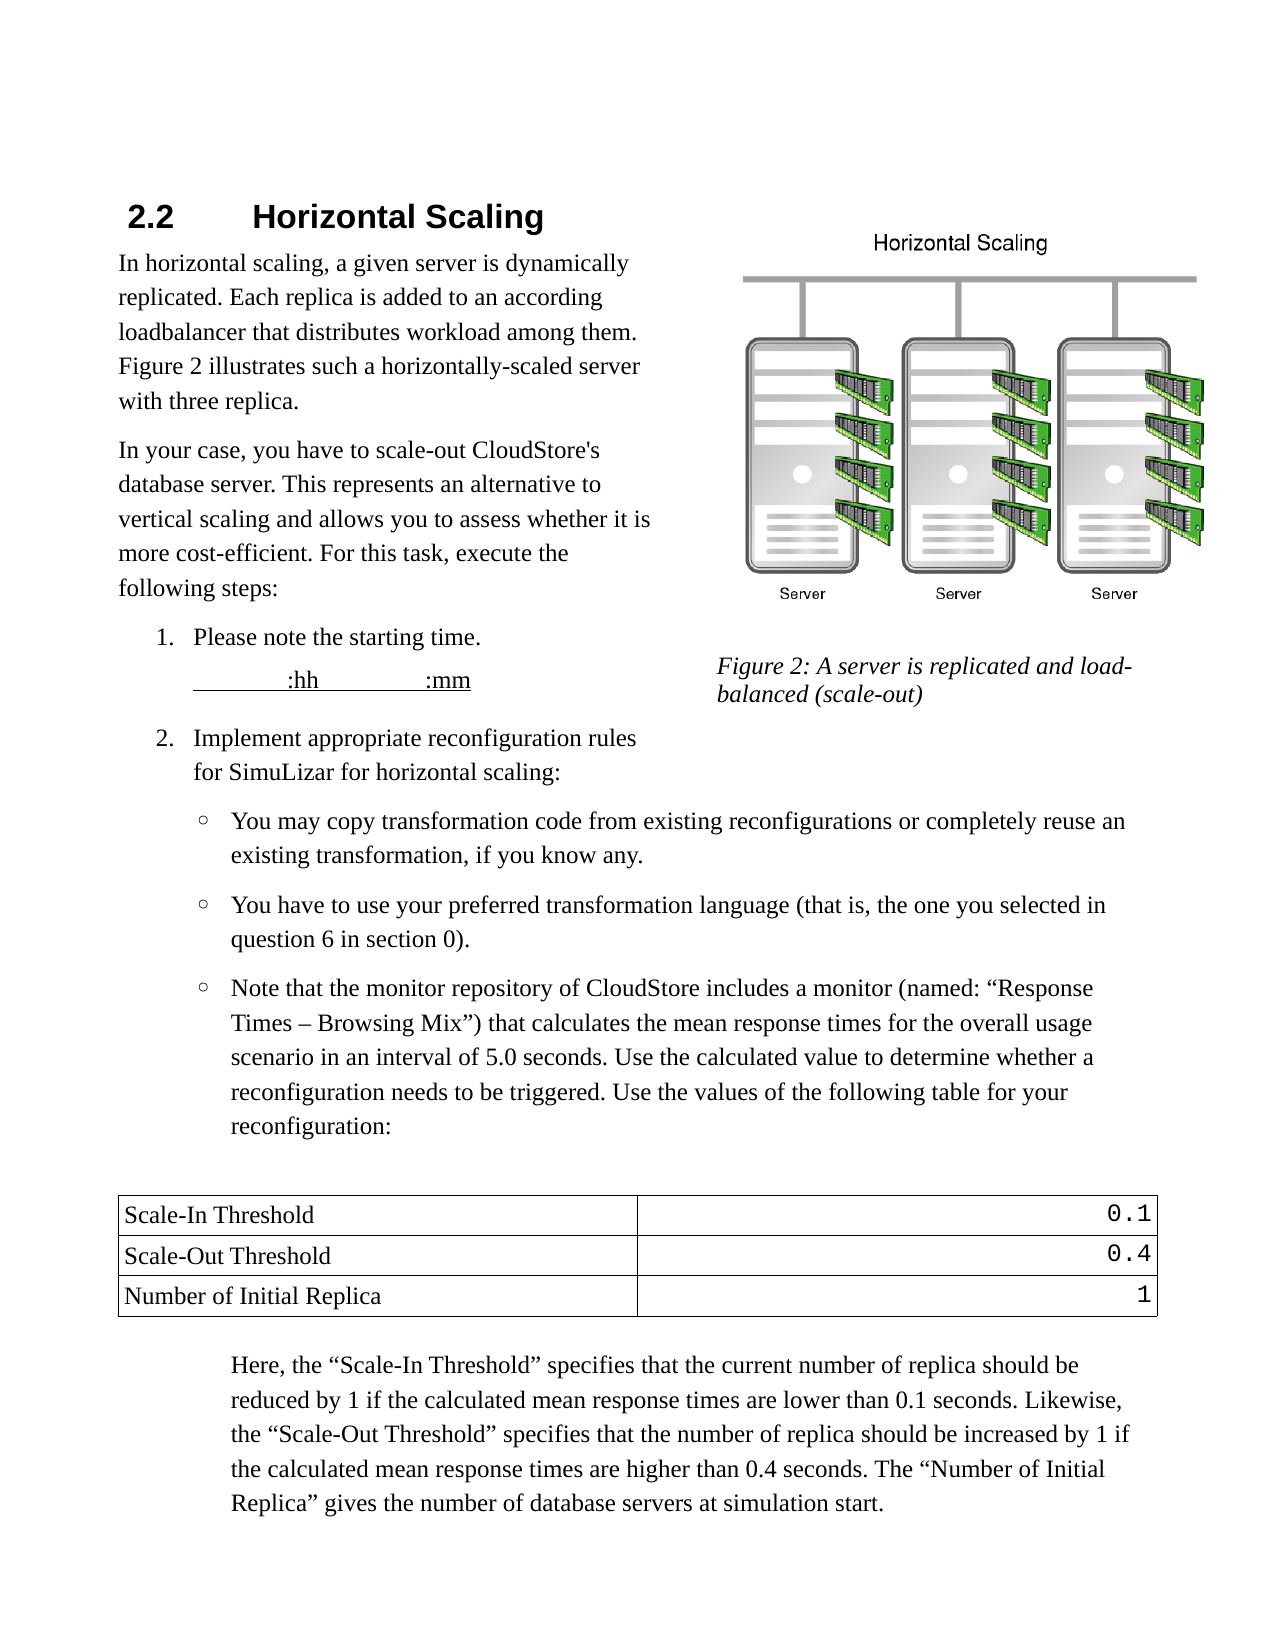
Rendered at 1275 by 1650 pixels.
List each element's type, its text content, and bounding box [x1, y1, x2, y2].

list Please note the starting time. :hh :mm [156, 622, 655, 694]
text Figure 2: A server is replicated and load-balanced (scale-out) [717, 651, 1222, 708]
table_cell 1 [638, 1276, 1157, 1316]
list You may copy transformation code from existing reconfigurations or completely reuse an existing transformation, if you know any. [193, 806, 1157, 869]
table_cell 0.4 [638, 1236, 1157, 1275]
picture [716, 202, 1223, 651]
text [717, 189, 1222, 202]
list Note that the monitor repository of CloudStore includes a monitor (named: “Response Times – Browsing Mix”) that calculates the mean response times for the overall usage scenario in an interval of 5.0 seconds. Use the calculated value to determine whether a reconfiguration needs to be triggered. Use the values of the following table for your reconfiguration: [193, 973, 1157, 1174]
table_cell Scale-Out Threshold [119, 1236, 637, 1275]
table_header Scale-In Threshold [119, 1196, 637, 1235]
list Here, the “Scale-In Threshold” specifies that the current number of replica should be reduced by 1 if the calculated mean response times are lower than 0.1 seconds. Likewise, the “Scale-Out Threshold” specifies that the number of replica should be increased by 1 if the calculated mean response times are higher than 0.4 seconds. The “Number of Initial Replica” gives the number of database servers at simulation start. [193, 1317, 1157, 1517]
subtitle Horizontal Scaling [118, 197, 717, 235]
list You have to use your preferred transformation language (that is, the one you selected in question 6 in section 0). [193, 890, 1157, 953]
table_cell Number of Initial Replica [119, 1276, 637, 1316]
text In your case, you have to scale-out CloudStore's database server. This represents an alternative to vertical scaling and allows you to assess whether it is more cost-efficient. For this task, execute the following steps: [118, 435, 655, 601]
text In horizontal scaling, a given server is dynamically replicated. Each replica is added to an according loadbalancer that distributes workload among them. Figure 2 illustrates such a horizontally-scaled server with three replica. [118, 239, 1182, 766]
list Implement appropriate reconfiguration rules for SimuLizar for horizontal scaling: [156, 723, 1157, 786]
table_header 0.1 [638, 1196, 1157, 1235]
